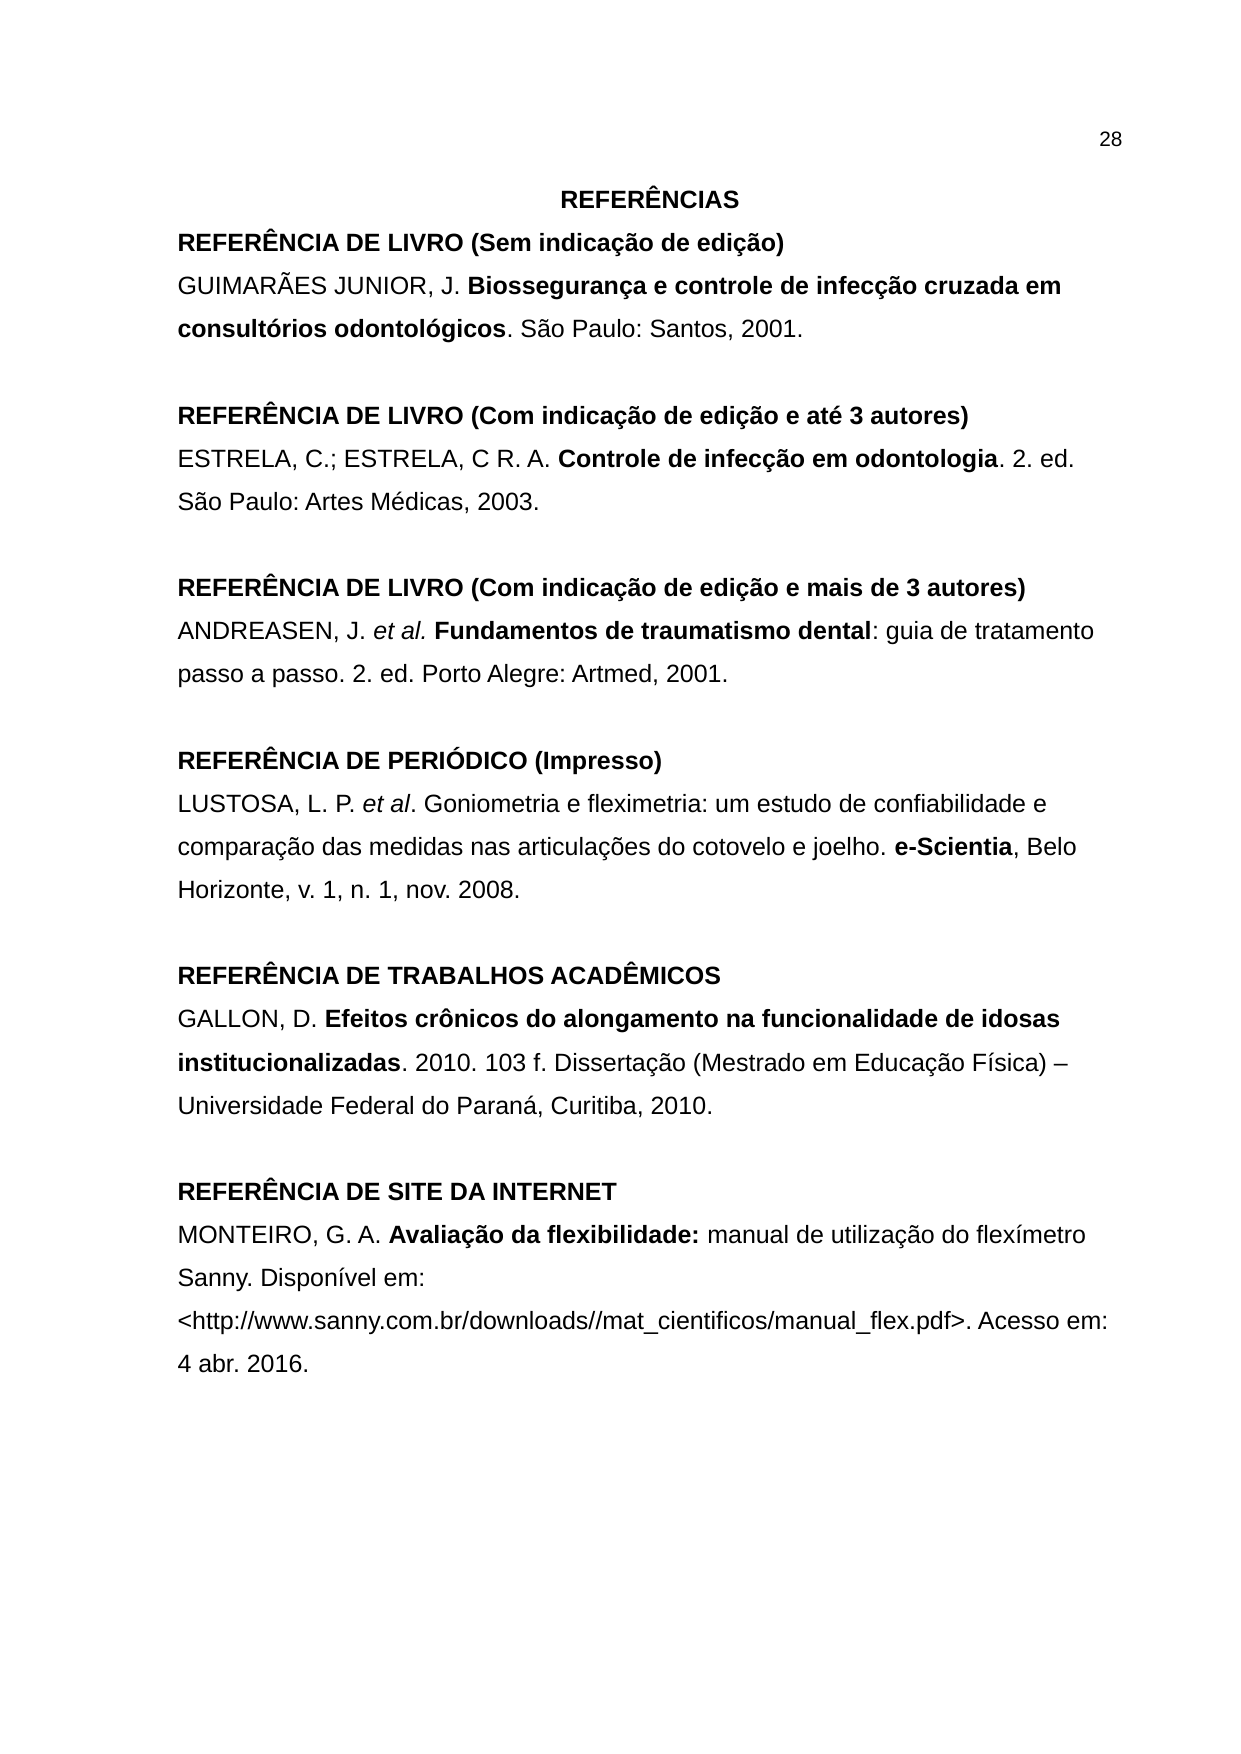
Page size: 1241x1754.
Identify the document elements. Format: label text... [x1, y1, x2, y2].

text REFERÊNCIA DE LIVRO (Sem indicação de edição) [177, 228, 1122, 257]
subtitle REFERÊNCIAS [177, 185, 1122, 214]
text REFERÊNCIA DE PERIÓDICO (Impresso) [177, 746, 1122, 774]
text REFERÊNCIA DE LIVRO (Com indicação de edição e até 3 autores) [177, 401, 1122, 429]
text REFERÊNCIA DE LIVRO (Com indicação de edição e mais de 3 autores) [177, 573, 1122, 602]
text ESTRELA, C.; ESTRELA, C R. A. Controle de infecção em odontologia. 2. ed. São Paulo: Artes Médicas, 2003. [177, 444, 1122, 516]
text REFERÊNCIA DE SITE DA INTERNET [177, 1177, 1122, 1206]
text ANDREASEN, J. et al. Fundamentos de traumatismo dental: guia de tratamento passo a passo. 2. ed. Porto Alegre: Artmed, 2001. [177, 616, 1122, 688]
text MONTEIRO, G. A. Avaliação da flexibilidade: manual de utilização do flexímetro Sanny. Disponível em: <http://www.sanny.com.br/downloads//mat_cientificos/manual_flex.pdf>. Acesso em: 4 abr. 2016. [177, 1220, 1122, 1378]
text GUIMARÃES JUNIOR, J. Biossegurança e controle de infecção cruzada em consultórios odontológicos. São Paulo: Santos, 2001. [177, 271, 1122, 343]
text GALLON, D. Efeitos crônicos do alongamento na funcionalidade de idosas institucionalizadas. 2010. 103 f. Dissertação (Mestrado em Educação Física) – Universidade Federal do Paraná, Curitiba, 2010. [177, 1004, 1122, 1119]
text LUSTOSA, L. P. et al. Goniometria e fleximetria: um estudo de confiabilidade e comparação das medidas nas articulações do cotovelo e joelho. e-Scientia, Belo Horizonte, v. 1, n. 1, nov. 2008. [177, 789, 1122, 904]
text REFERÊNCIA DE TRABALHOS ACADÊMICOS [177, 961, 1122, 990]
